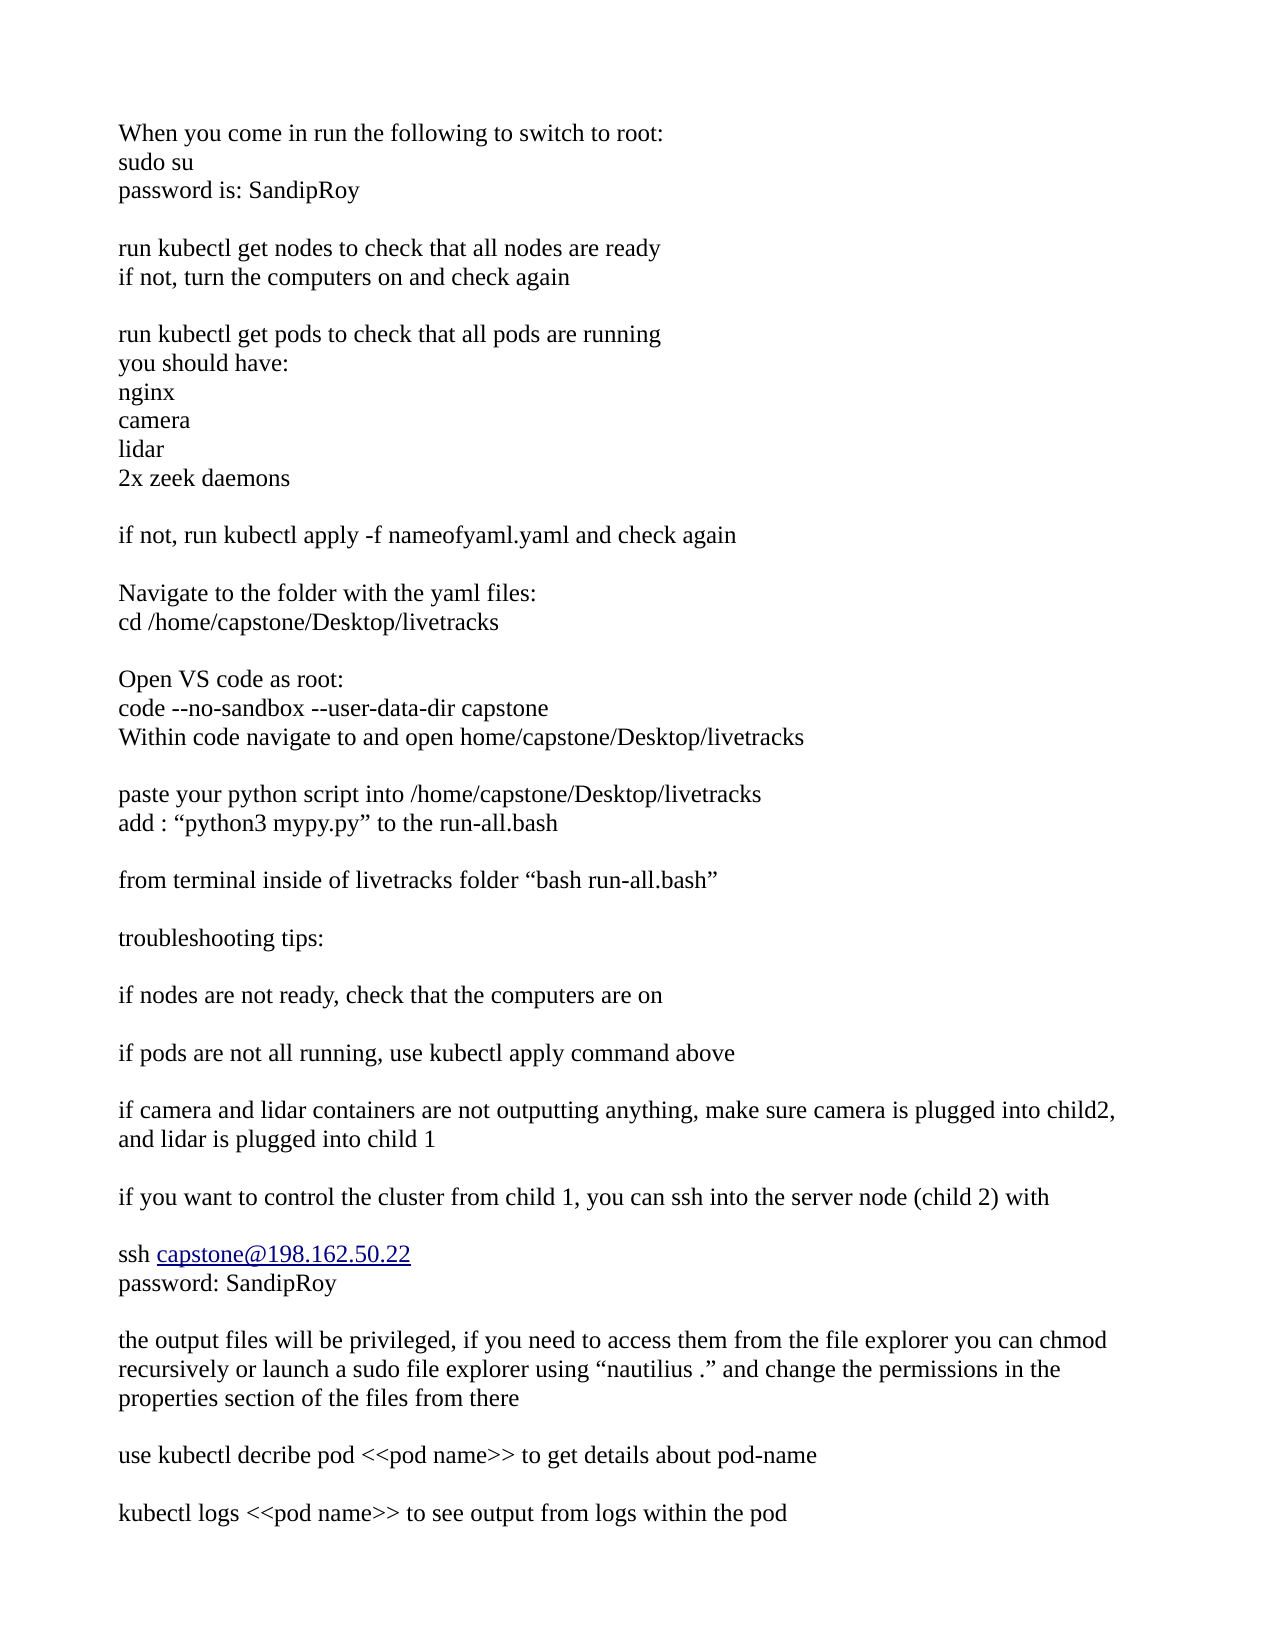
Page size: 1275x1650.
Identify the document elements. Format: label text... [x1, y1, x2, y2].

text camera [118, 406, 1157, 434]
text password: SandipRoy [118, 1268, 1157, 1297]
text use kubectl decribe pod <<pod name>> to get details about pod-name [118, 1441, 1157, 1469]
text 2x zeek daemons [118, 463, 1157, 492]
text if not, turn the computers on and check again [118, 262, 1157, 291]
text ssh capstone@198.162.50.22 [118, 1239, 1157, 1268]
text sudo su [118, 147, 1157, 176]
text nginx [118, 377, 1157, 406]
text paste your python script into /home/capstone/Desktop/livetracks [118, 779, 1157, 808]
text password is: SandipRoy [118, 176, 1157, 204]
text if camera and lidar containers are not outputting anything, make sure camera is plugged into child2, and lidar is plugged into child 1 [118, 1096, 1157, 1153]
text run kubectl get pods to check that all pods are running [118, 319, 1157, 348]
text the output files will be privileged, if you need to access them from the file explorer you can chmod recursively or launch a sudo file explorer using “nautilius .” and change the permissions in the properties section of the files from there [118, 1326, 1157, 1412]
text code --no-sandbox --user-data-dir capstone [118, 693, 1157, 722]
text lidar [118, 434, 1157, 463]
text if not, run kubectl apply -f nameofyaml.yaml and check again [118, 521, 1157, 549]
text Within code navigate to and open home/capstone/Desktop/livetracks [118, 722, 1157, 751]
text troubleshooting tips: [118, 923, 1157, 952]
text kubectl logs <<pod name>> to see output from logs within the pod [118, 1498, 1157, 1527]
text if nodes are not ready, check that the computers are on [118, 981, 1157, 1009]
text add : “python3 mypy.py” to the run-all.bash [118, 808, 1157, 837]
text you should have: [118, 348, 1157, 377]
text if pods are not all running, use kubectl apply command above [118, 1038, 1157, 1067]
text from terminal inside of livetracks folder “bash run-all.bash” [118, 866, 1157, 894]
text cd /home/capstone/Desktop/livetracks [118, 607, 1157, 636]
text Navigate to the folder with the yaml files: [118, 578, 1157, 607]
text Open VS code as root: [118, 664, 1157, 693]
text if you want to control the cluster from child 1, you can ssh into the server node (child 2) with [118, 1182, 1157, 1211]
text run kubectl get nodes to check that all nodes are ready [118, 233, 1157, 262]
text When you come in run the following to switch to root: [118, 118, 1157, 147]
